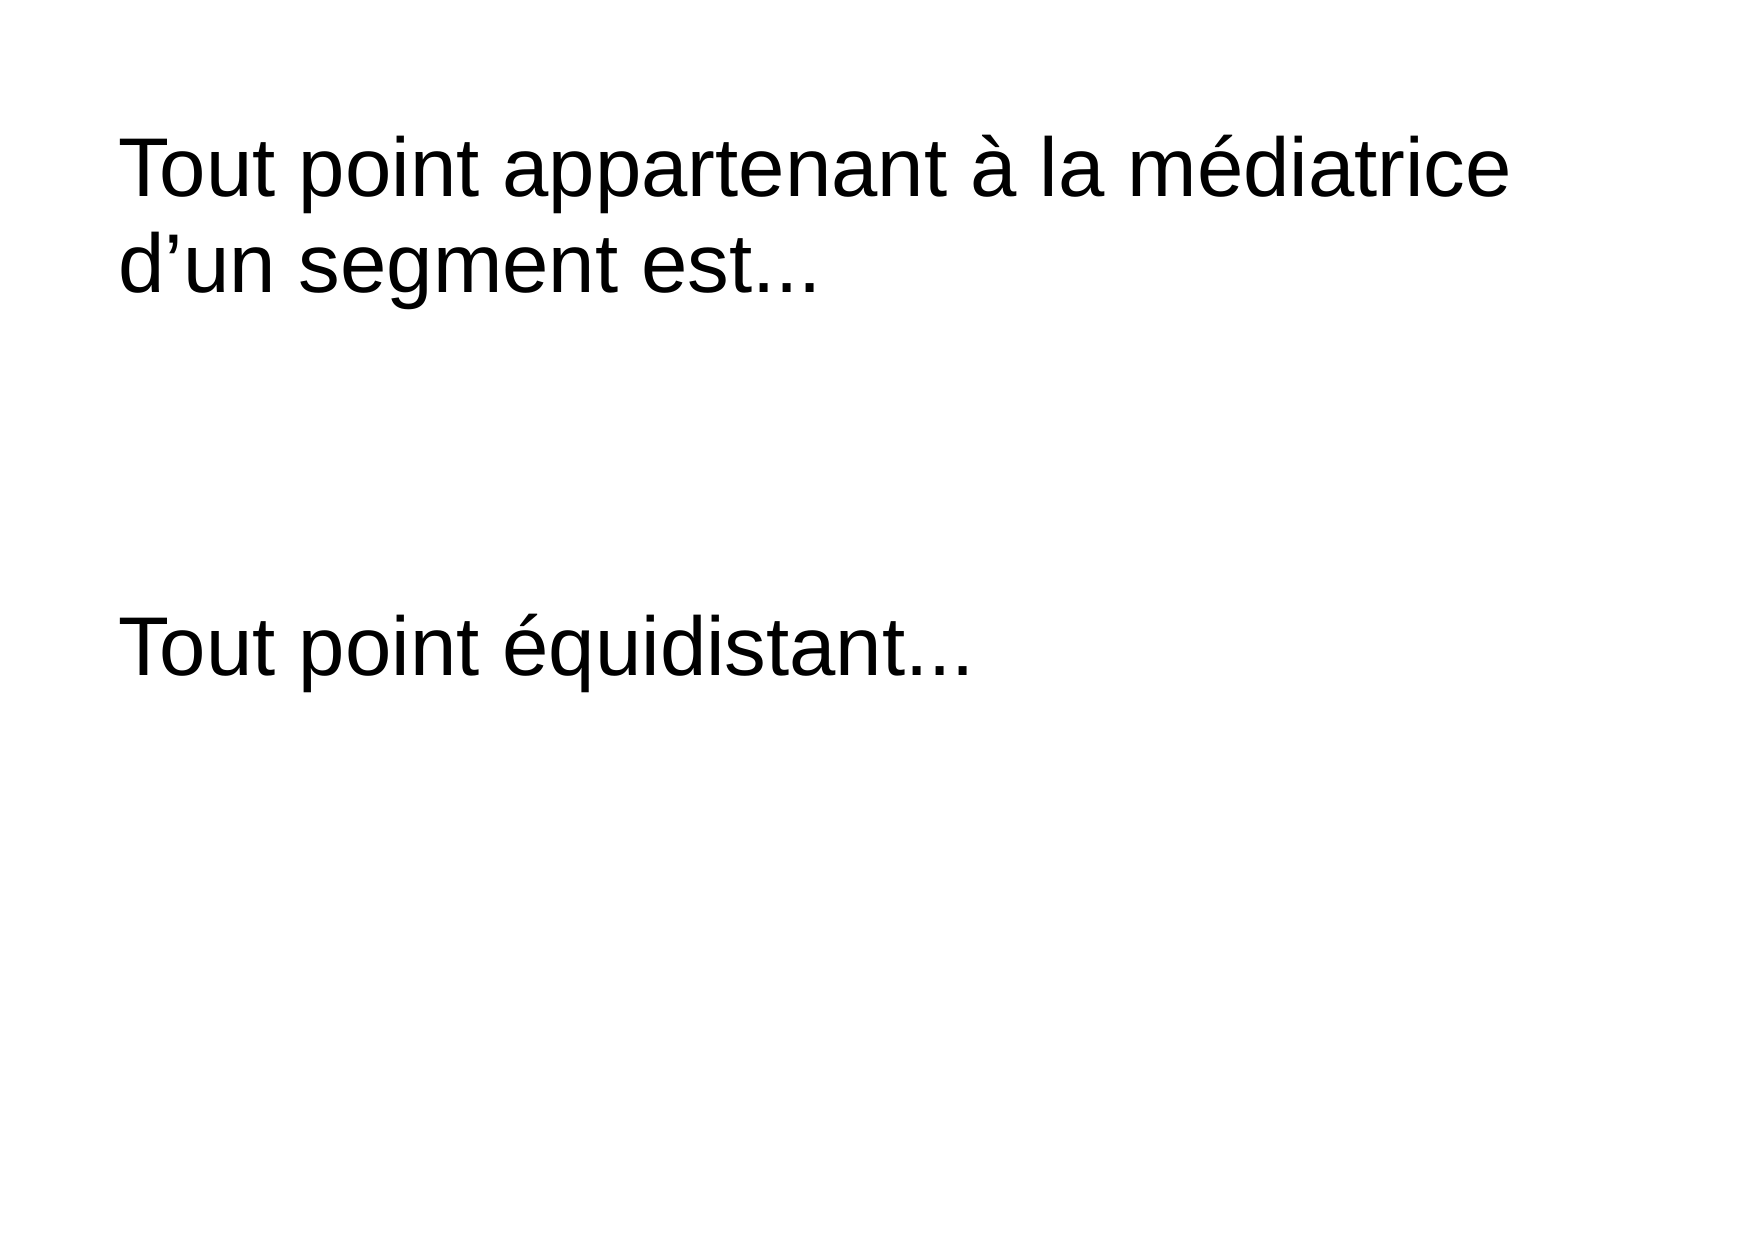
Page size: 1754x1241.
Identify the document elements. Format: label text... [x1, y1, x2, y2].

text Tout point équidistant... [118, 597, 1636, 693]
text Tout point appartenant à la médiatrice d’un segment est... [118, 118, 1636, 310]
